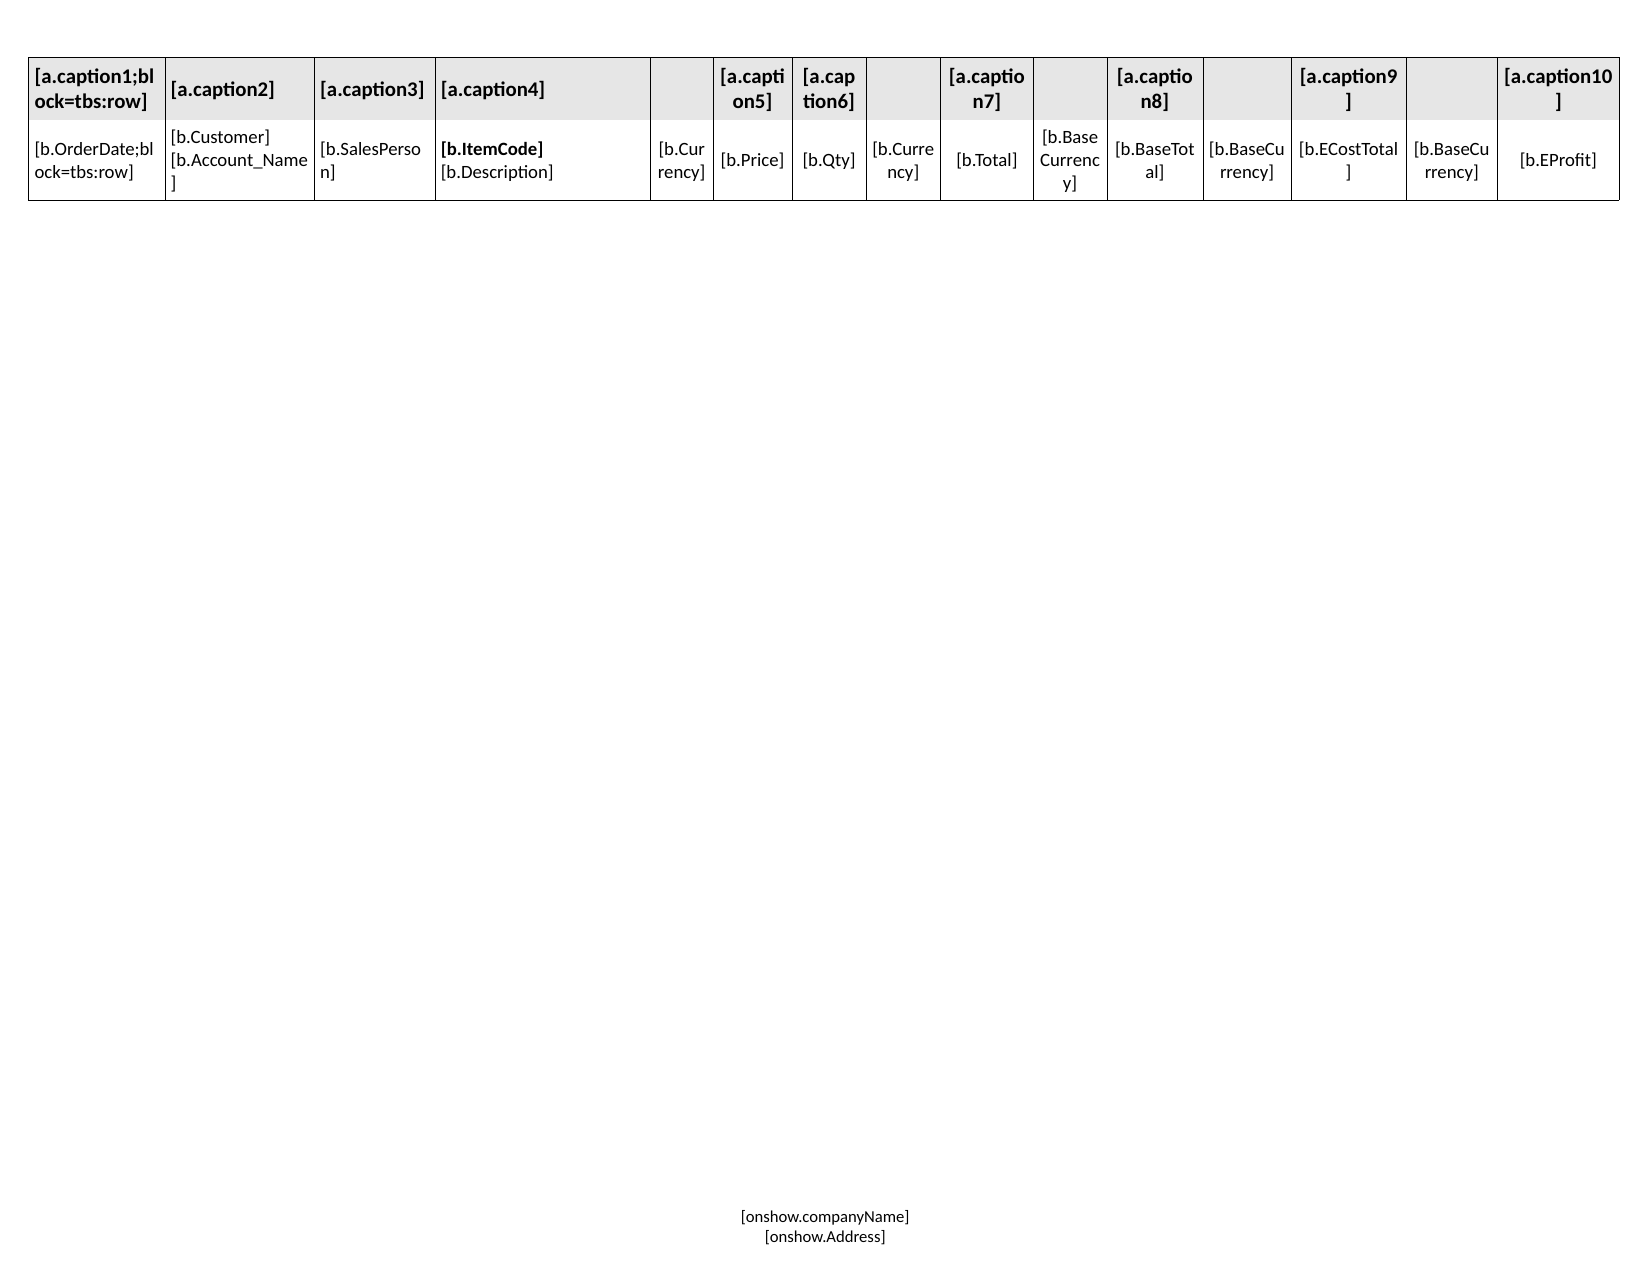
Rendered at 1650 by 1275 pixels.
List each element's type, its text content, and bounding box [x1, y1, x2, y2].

table_cell [b.Customer] [b.Account_Name] [166, 120, 314, 200]
table_header [1407, 58, 1497, 120]
table_header [a.caption2] [166, 58, 314, 120]
table_cell [b.BaseCurrency] [1034, 120, 1107, 200]
table_cell [b.OrderDate;block=tbs:row] [29, 120, 165, 200]
table_header [651, 58, 713, 120]
table_header [1204, 58, 1291, 120]
table_header [1034, 58, 1107, 120]
table_cell [b.Currency] [867, 120, 940, 200]
table_header [a.caption1;block=tbs:row] [29, 58, 165, 120]
table_header [a.caption7] [941, 58, 1033, 120]
table_header [867, 58, 940, 120]
table_cell [b.BaseCurrency] [1407, 120, 1497, 200]
table_cell [b.Currency] [651, 120, 713, 200]
table_header [a.caption3] [315, 58, 435, 120]
table_cell [b.SalesPerson] [315, 120, 435, 200]
table_header [a.caption9] [1292, 58, 1406, 120]
table_cell [b.EProfit] [1498, 120, 1619, 200]
table_cell [b.ItemCode] [b.Description] [436, 120, 650, 200]
table_header [a.caption10] [1498, 58, 1619, 120]
table_cell [b.ECostTotal] [1292, 120, 1406, 200]
table_header [a.caption5] [714, 58, 792, 120]
table_cell [b.BaseCurrency] [1204, 120, 1291, 200]
table_cell [b.Qty] [793, 120, 866, 200]
table_cell [b.BaseTotal] [1108, 120, 1203, 200]
table_header [a.caption6] [793, 58, 866, 120]
table_header [a.caption8] [1108, 58, 1203, 120]
table_cell [b.Price] [714, 120, 792, 200]
table_cell [b.Total] [941, 120, 1033, 200]
table_header [a.caption4] [436, 58, 650, 120]
